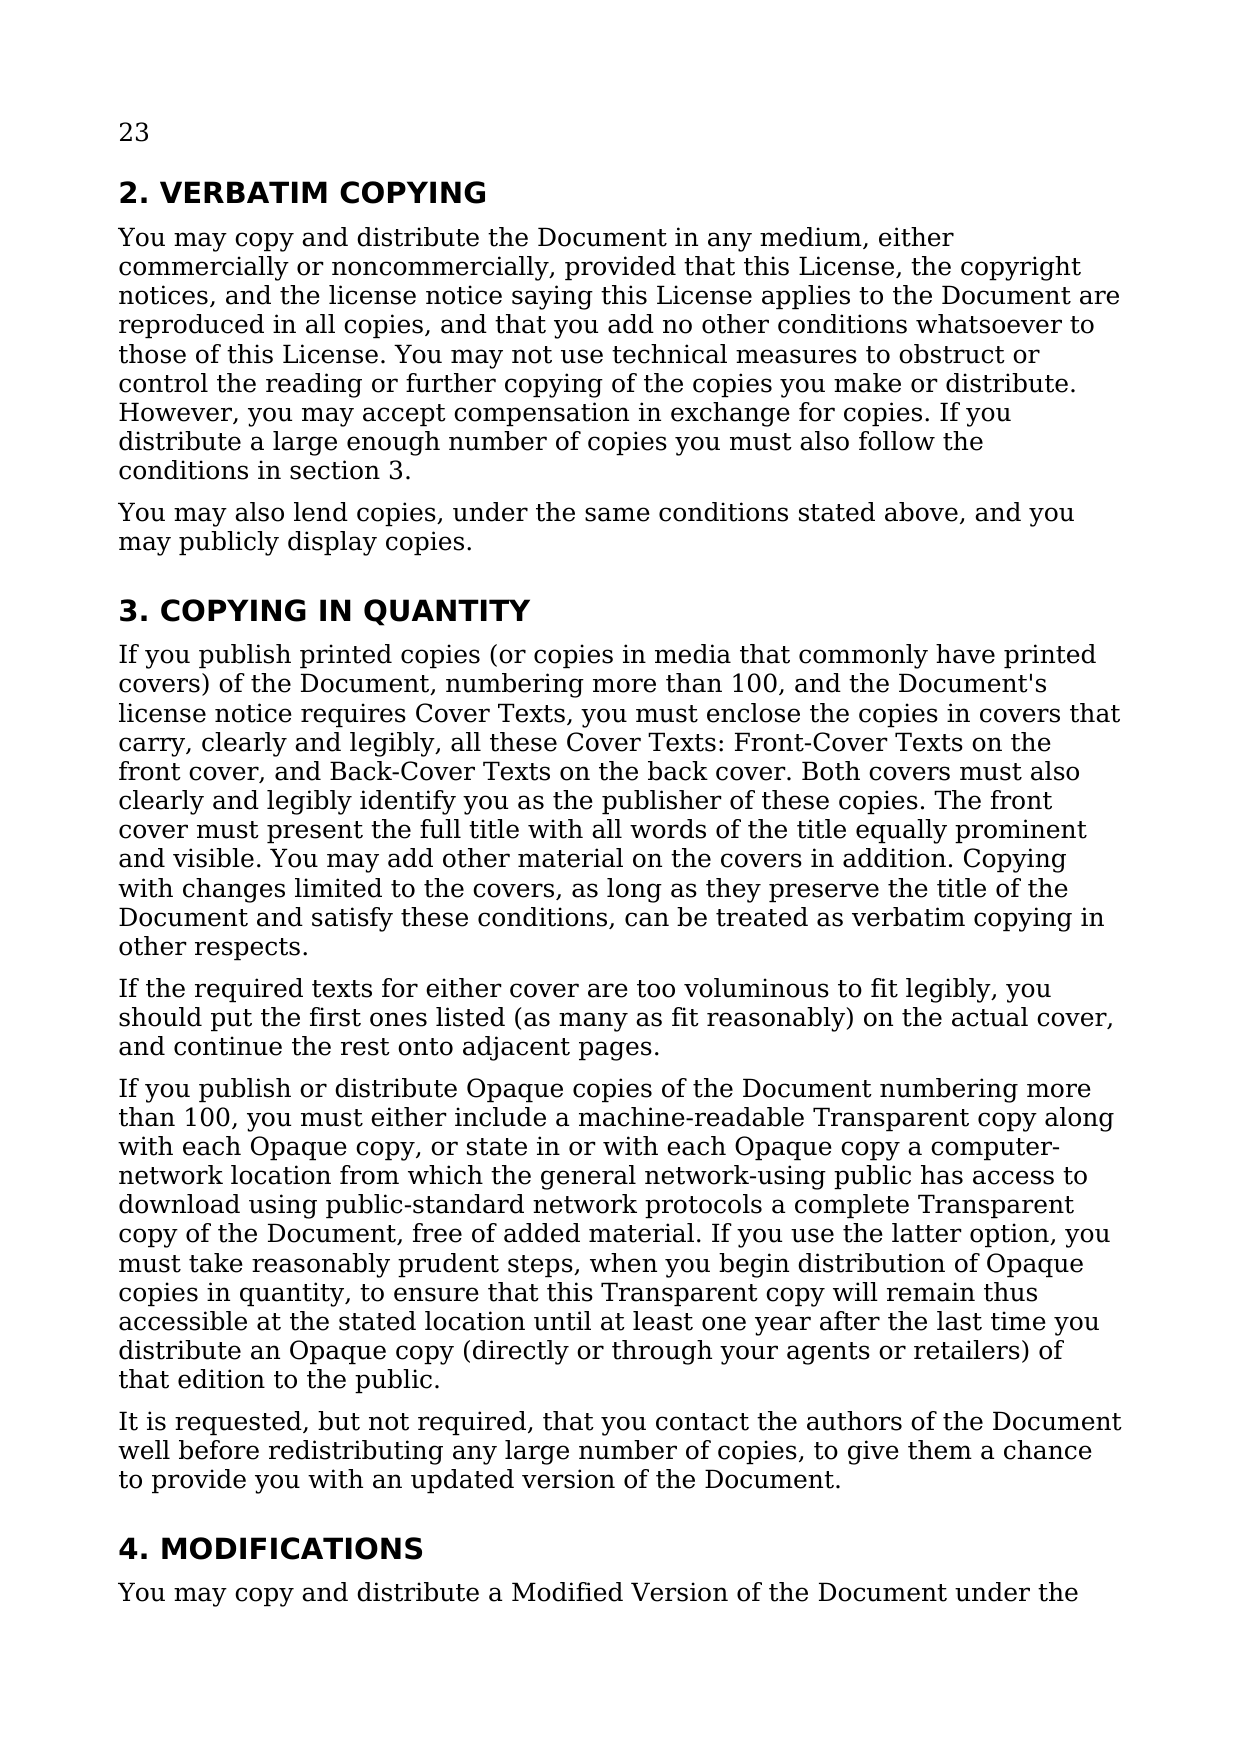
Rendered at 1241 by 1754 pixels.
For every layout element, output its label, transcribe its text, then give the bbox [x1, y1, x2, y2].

text If the required texts for either cover are too voluminous to fit legibly, you should put the first ones listed (as many as fit reasonably) on the actual cover, and continue the rest onto adjacent pages. [118, 974, 1122, 1061]
text You may copy and distribute a Modified Version of the Document under the [118, 1579, 1122, 1608]
text If you publish printed copies (or copies in media that commonly have printed covers) of the Document, numbering more than 100, and the Document's license notice requires Cover Texts, you must enclose the copies in covers that carry, clearly and legibly, all these Cover Texts: Front-Cover Texts on the front cover, and Back-Cover Texts on the back cover. Both covers must also clearly and legibly identify you as the publisher of these copies. The front cover must present the full title with all words of the title equally prominent and visible. You may add other material on the covers in addition. Copying with changes limited to the covers, as long as they preserve the title of the Document and satisfy these conditions, can be treated as verbatim copying in other respects. [118, 641, 1122, 961]
text You may copy and distribute the Document in any medium, either commercially or noncommercially, provided that this License, the copyright notices, and the license notice saying this License applies to the Document are reproduced in all copies, and that you add no other conditions whatsoever to those of this License. You may not use technical measures to obstruct or control the reading or further copying of the copies you make or distribute. However, you may accept compensation in exchange for copies. If you distribute a large enough number of copies you must also follow the conditions in section 3. [118, 223, 1122, 486]
text You may also lend copies, under the same conditions stated above, and you may publicly display copies. [118, 498, 1122, 557]
subtitle 3. COPYING IN QUANTITY [118, 594, 1122, 628]
text It is requested, but not required, that you contact the authors of the Document well before redistributing any large number of copies, to give them a chance to provide you with an updated version of the Document. [118, 1407, 1122, 1495]
subtitle 4. MODIFICATIONS [118, 1532, 1122, 1566]
text If you publish or distribute Opaque copies of the Document numbering more than 100, you must either include a machine-readable Transparent copy along with each Opaque copy, or state in or with each Opaque copy a computer-network location from which the general network-using public has access to download using public-standard network protocols a complete Transparent copy of the Document, free of added material. If you use the latter option, you must take reasonably prudent steps, when you begin distribution of Opaque copies in quantity, to ensure that this Transparent copy will remain thus accessible at the stated location until at least one year after the last time you distribute an Opaque copy (directly or through your agents or retailers) of that edition to the public. [118, 1074, 1122, 1395]
subtitle 2. VERBATIM COPYING [118, 177, 1122, 211]
